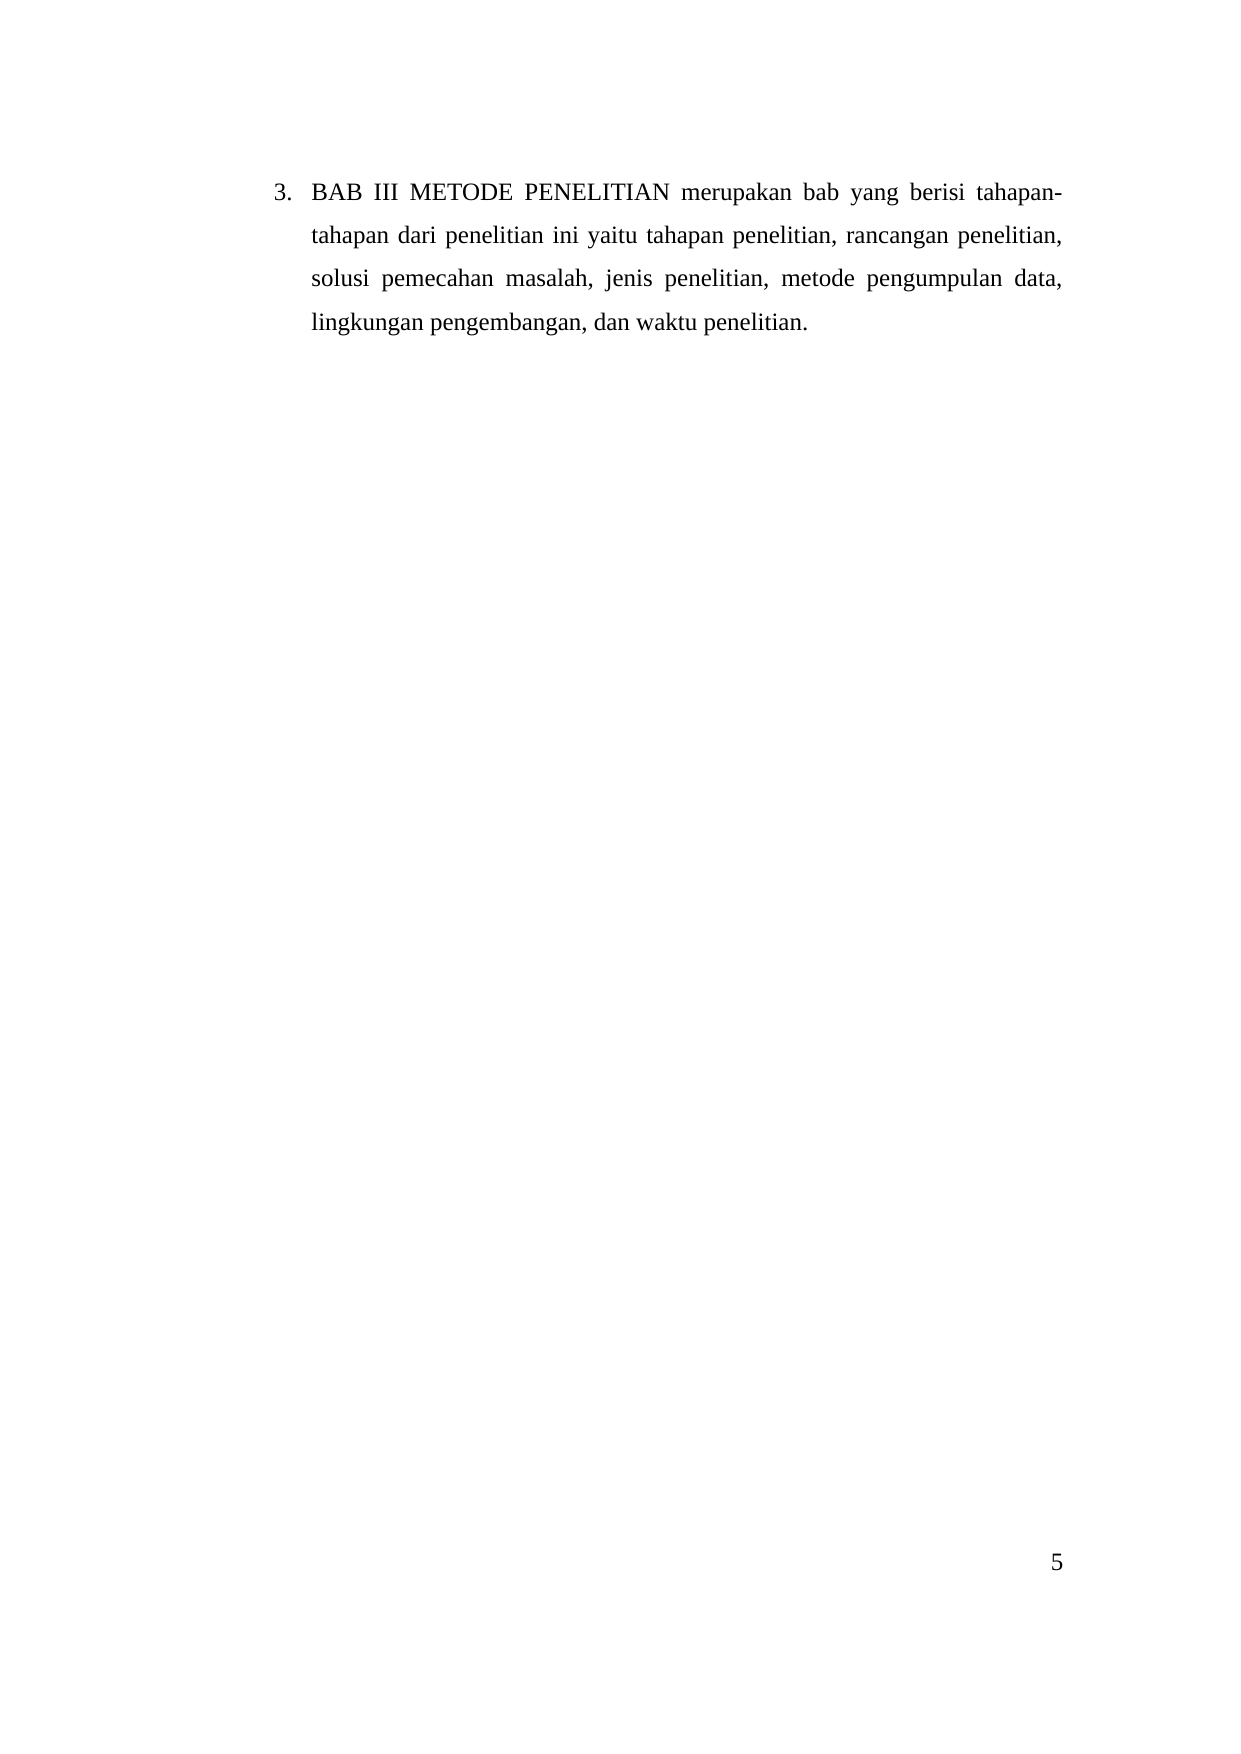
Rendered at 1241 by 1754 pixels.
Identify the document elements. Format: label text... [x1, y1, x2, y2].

list BAB III METODE PENELITIAN merupakan bab yang berisi tahapan-tahapan dari penelitian ini yaitu tahapan penelitian, rancangan penelitian, solusi pemecahan masalah, jenis penelitian, metode pengumpulan data, lingkungan pengembangan, dan waktu penelitian. [274, 177, 1063, 335]
